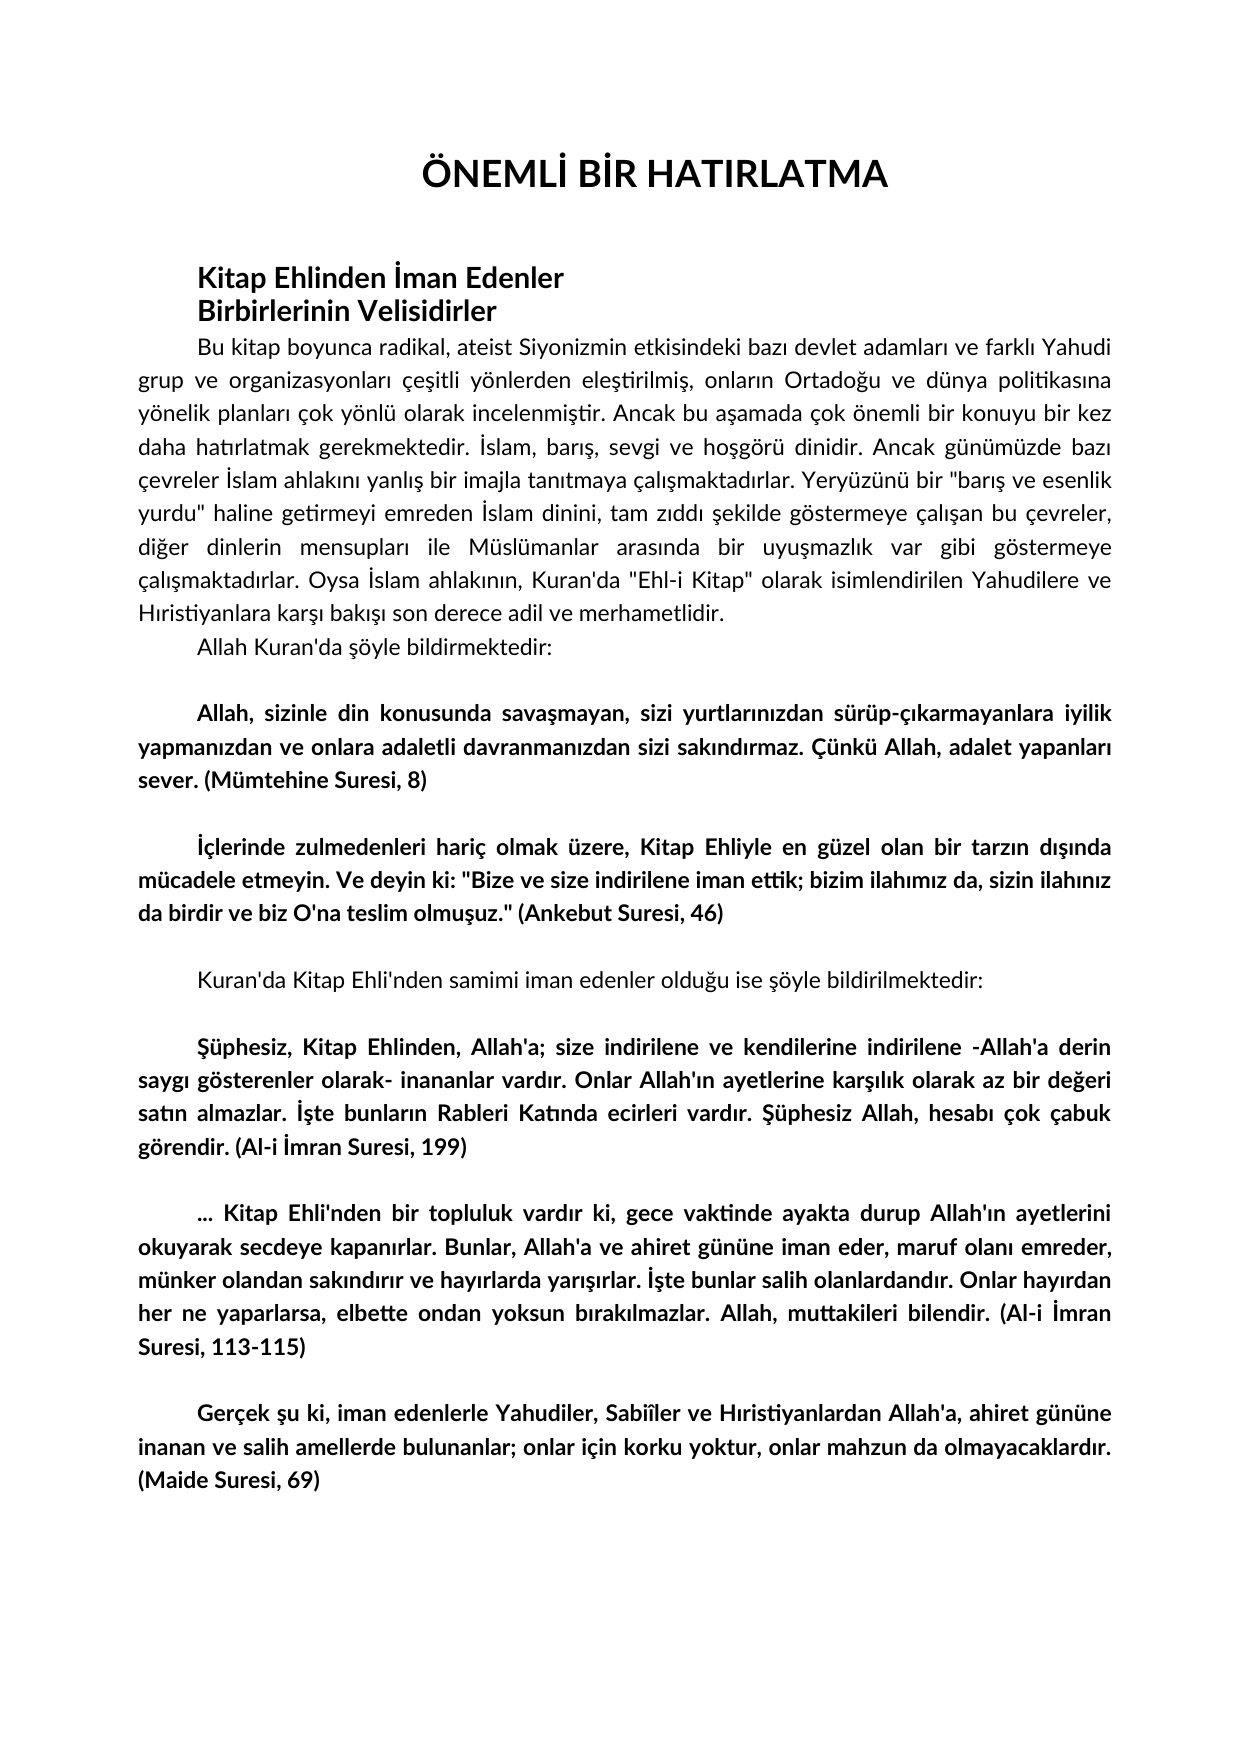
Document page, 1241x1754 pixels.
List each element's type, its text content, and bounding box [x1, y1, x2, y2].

text Kitap Ehlinden İman Edenler [138, 262, 1113, 295]
text Birbirlerinin Velisidirler [138, 295, 1113, 328]
text İçlerinde zulmedenleri hariç olmak üzere, Kitap Ehliyle en güzel olan bir tarzın dışında mücadele etmeyin. Ve deyin ki: "Bize ve size indirilene iman ettik; bizim ilahımız da, sizin ilahınız da birdir ve biz O'na teslim olmuşuz." (Ankebut Suresi, 46) [138, 828, 1113, 928]
text ... Kitap Ehli'nden bir topluluk vardır ki, gece vaktinde ayakta durup Allah'ın ayetlerini okuyarak secdeye kapanırlar. Bunlar, Allah'a ve ahiret gününe iman eder, maruf olanı emreder, münker olandan sakındırır ve hayırlarda yarışırlar. İşte bunlar salih olanlardandır. Onlar hayırdan her ne yaparlarsa, elbette ondan yoksun bırakılmazlar. Allah, muttakileri bilendir. (Al-i İmran Suresi, 113-115) [138, 1195, 1113, 1362]
text Allah Kuran'da şöyle bildirmektedir: [138, 628, 1113, 662]
text Gerçek şu ki, iman edenlerle Yahudiler, Sabiîler ve Hıristiyanlardan Allah'a, ahiret gününe inanan ve salih amellerde bulunanlar; onlar için korku yoktur, onlar mahzun da olmayacaklardır. (Maide Suresi, 69) [138, 1395, 1113, 1495]
text ÖNEMLİ BİR HATIRLATMA [138, 150, 1113, 195]
text Şüphesiz, Kitap Ehlinden, Allah'a; size indirilene ve kendilerine indirilene -Allah'a derin saygı gösterenler olarak- inananlar vardır. Onlar Allah'ın ayetlerine karşılık olarak az bir değeri satın almazlar. İşte bunların Rableri Katında ecirleri vardır. Şüphesiz Allah, hesabı çok çabuk görendir. (Al-i İmran Suresi, 199) [138, 1028, 1113, 1162]
text Allah, sizinle din konusunda savaşmayan, sizi yurtlarınızdan sürüp-çıkarmayanlara iyilik yapmanızdan ve onlara adaletli davranmanızdan sizi sakındırmaz. Çünkü Allah, adalet yapanları sever. (Mümtehine Suresi, 8) [138, 695, 1113, 795]
text Kuran'da Kitap Ehli'nden samimi iman edenler olduğu ise şöyle bildirilmektedir: [138, 962, 1113, 995]
text Bu kitap boyunca radikal, ateist Siyonizmin etkisindeki bazı devlet adamları ve farklı Yahudi grup ve organizasyonları çeşitli yönlerden eleştirilmiş, onların Ortadoğu ve dünya politikasına yönelik planları çok yönlü olarak incelenmiştir. Ancak bu aşamada çok önemli bir konuyu bir kez daha hatırlatmak gerekmektedir. İslam, barış, sevgi ve hoşgörü dinidir. Ancak günümüzde bazı çevreler İslam ahlakını yanlış bir imajla tanıtmaya çalışmaktadırlar. Yeryüzünü bir "barış ve esenlik yurdu" haline getirmeyi emreden İslam dinini, tam zıddı şekilde göstermeye çalışan bu çevreler, diğer dinlerin mensupları ile Müslümanlar arasında bir uyuşmazlık var gibi göstermeye çalışmaktadırlar. Oysa İslam ahlakının, Kuran'da "Ehl-i Kitap" olarak isimlendirilen Yahudilere ve Hıristiyanlara karşı bakışı son derece adil ve merhametlidir. [138, 328, 1113, 628]
